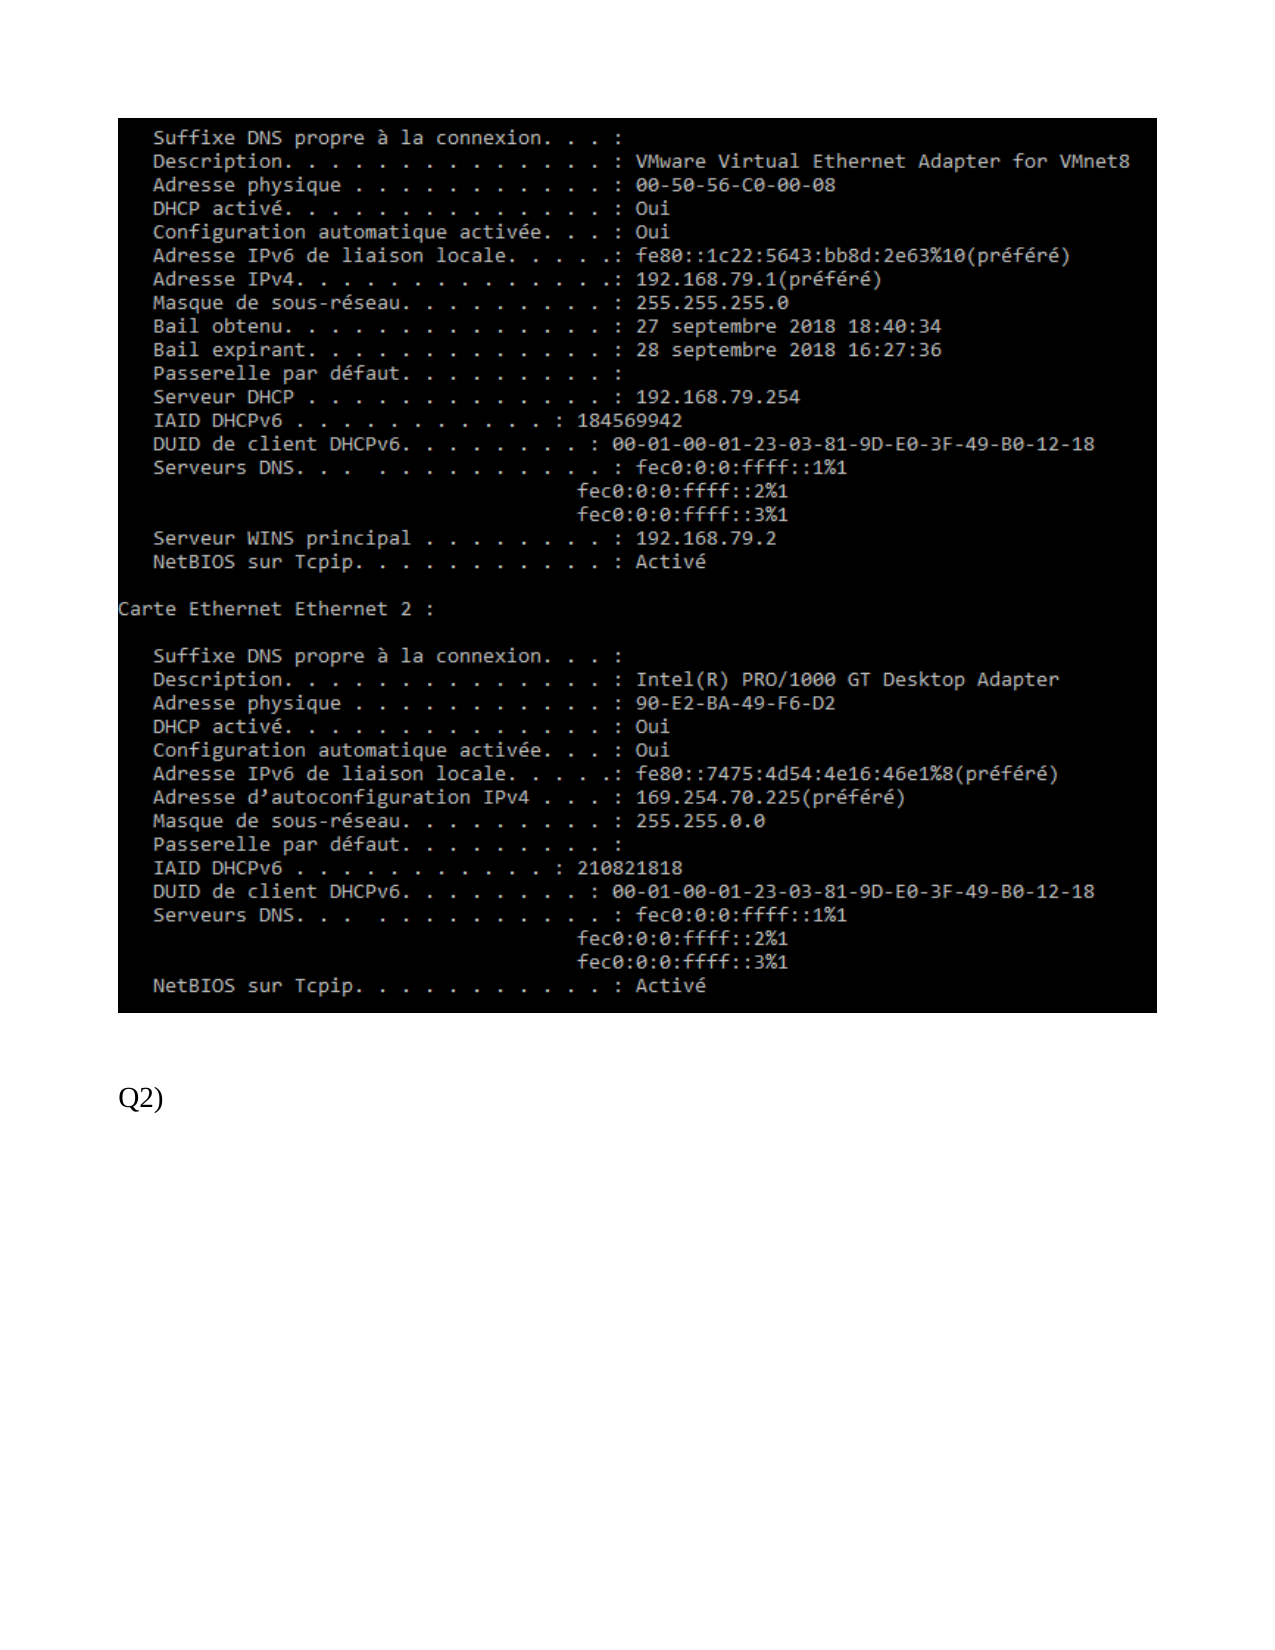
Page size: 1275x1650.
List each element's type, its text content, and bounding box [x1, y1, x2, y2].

picture [118, 118, 1157, 1013]
text Q2) [118, 1080, 1157, 1113]
